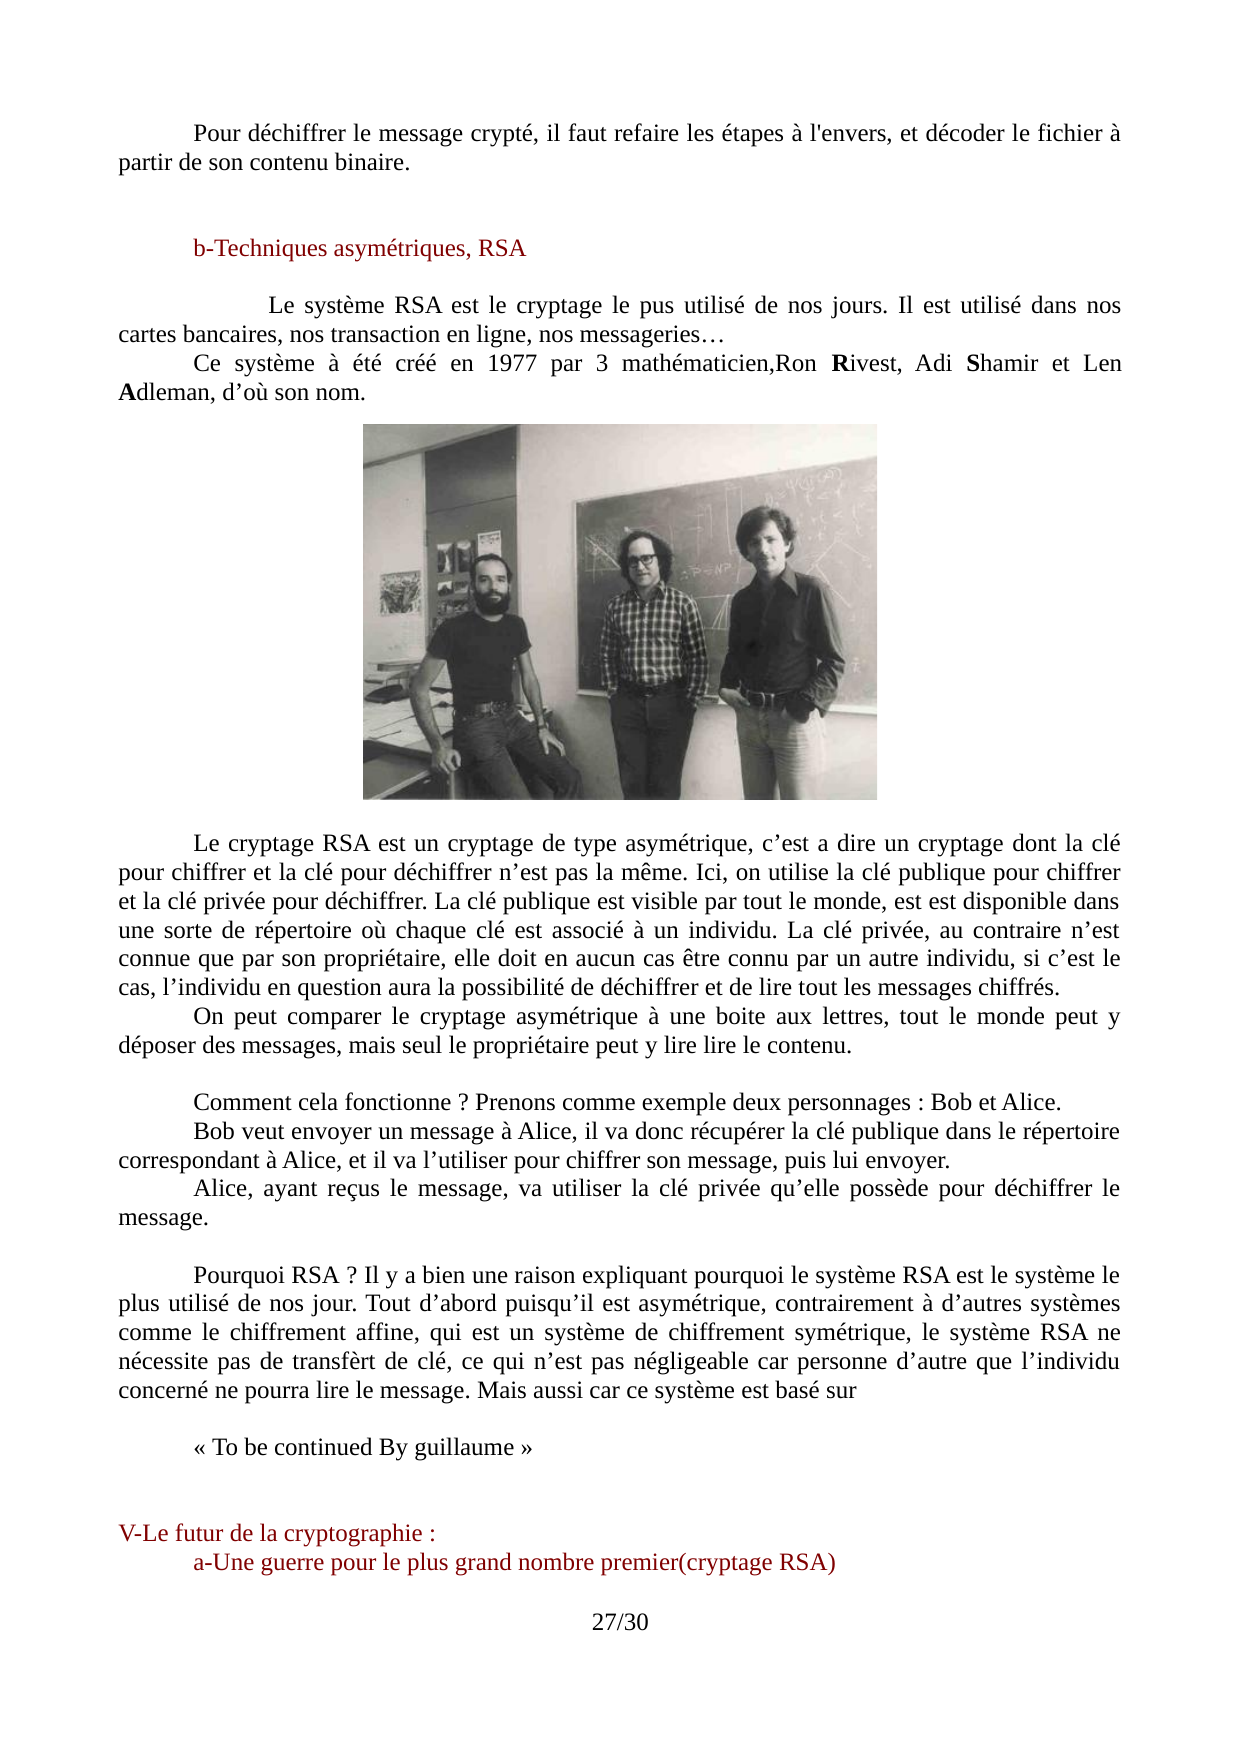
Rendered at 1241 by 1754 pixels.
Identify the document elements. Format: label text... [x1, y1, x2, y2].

text Le cryptage RSA est un cryptage de type asymétrique, c’est a dire un cryptage dont la clé pour chiffrer et la clé pour déchiffrer n’est pas la même. Ici, on utilise la clé publique pour chiffrer et la clé privée pour déchiffrer. La clé publique est visible par tout le monde, est est disponible dans une sorte de répertoire où chaque clé est associé à un individu. La clé privée, au contraire n’est connue que par son propriétaire, elle doit en aucun cas être connu par un autre individu, si c’est le cas, l’individu en question aura la possibilité de déchiffrer et de lire tout les messages chiffrés. [118, 828, 1122, 1001]
text Pour déchiffrer le message crypté, il faut refaire les étapes à l'envers, et décoder le fichier à partir de son contenu binaire. [118, 118, 1122, 176]
text Alice, ayant reçus le message, va utiliser la clé privée qu’elle possède pour déchiffrer le message. [118, 1173, 1122, 1231]
text Bob veut envoyer un message à Alice, il va donc récupérer la clé publique dans le répertoire correspondant à Alice, et il va l’utiliser pour chiffrer son message, puis lui envoyer. [118, 1116, 1122, 1173]
picture [363, 424, 878, 800]
text V-Le futur de la cryptographie : [118, 1518, 1122, 1547]
text On peut comparer le cryptage asymétrique à une boite aux lettres, tout le monde peut y déposer des messages, mais seul le propriétaire peut y lire lire le contenu. [118, 1001, 1122, 1058]
text Le système RSA est le cryptage le pus utilisé de nos jours. Il est utilisé dans nos cartes bancaires, nos transaction en ligne, nos messageries… [118, 291, 1122, 348]
text Comment cela fonctionne ? Prenons comme exemple deux personnages : Bob et Alice. [118, 1087, 1122, 1116]
text b-Techniques asymétriques, RSA [118, 233, 1122, 262]
text a-Une guerre pour le plus grand nombre premier(cryptage RSA) [118, 1547, 1122, 1576]
text Pourquoi RSA ? Il y a bien une raison expliquant pourquoi le système RSA est le système le plus utilisé de nos jour. Tout d’abord puisqu’il est asymétrique, contrairement à d’autres systèmes comme le chiffrement affine, qui est un système de chiffrement symétrique, le système RSA ne nécessite pas de transfèrt de clé, ce qui n’est pas négligeable car personne d’autre que l’individu concerné ne pourra lire le message. Mais aussi car ce système est basé sur [118, 1260, 1122, 1403]
text Ce système à été créé en 1977 par 3 mathématicien,Ron Rivest, Adi Shamir et Len Adleman, d’où son nom. [118, 348, 1122, 406]
text « To be continued By guillaume » [118, 1432, 1122, 1461]
